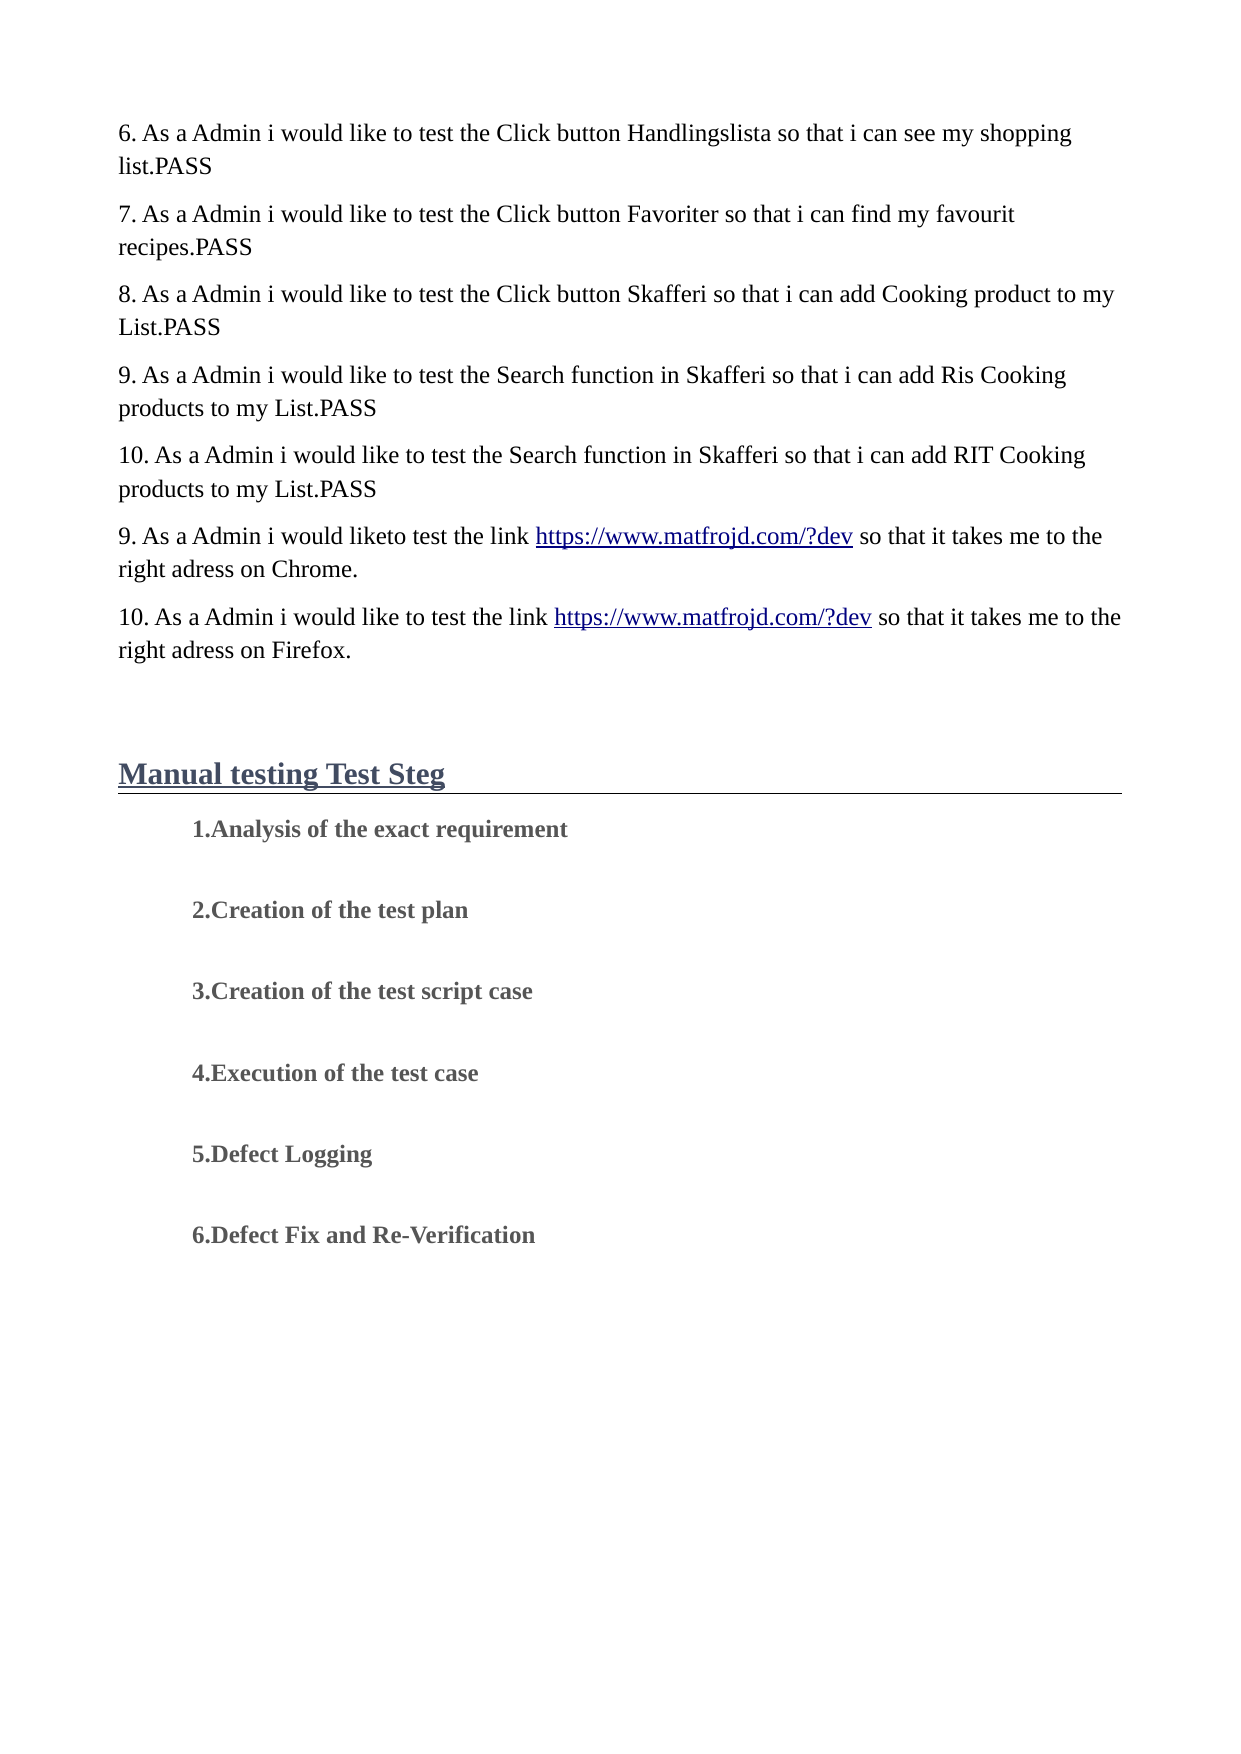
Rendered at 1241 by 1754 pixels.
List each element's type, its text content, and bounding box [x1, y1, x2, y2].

text 6. As a Admin i would like to test the Click button Handlingslista so that i can see my shopping list.PASS [118, 118, 1122, 180]
list Creation of the test script case [118, 963, 1122, 1005]
list Creation of the test plan [118, 882, 1122, 924]
subtitle Manual testing Test Steg [118, 755, 1122, 793]
text 7. As a Admin i would like to test the Click button Favoriter so that i can find my favourit recipes.PASS [118, 199, 1122, 261]
list Analysis of the exact requirement [118, 800, 1122, 843]
text 9. As a Admin i would like to test the Search function in Skafferi so that i can add Ris Cooking products to my List.PASS [118, 360, 1122, 422]
text 9. As a Admin i would liketo test the link https://www.matfrojd.com/?dev so that it takes me to the right adress on Chrome. [118, 521, 1122, 583]
text 8. As a Admin i would like to test the Click button Skafferi so that i can add Cooking product to my List.PASS [118, 279, 1122, 341]
text 10. As a Admin i would like to test the link https://www.matfrojd.com/?dev so that it takes me to the right adress on Firefox. [118, 602, 1122, 664]
list Execution of the test case [118, 1044, 1122, 1086]
text 10. As a Admin i would like to test the Search function in Skafferi so that i can add RIT Cooking products to my List.PASS [118, 441, 1122, 502]
list Defect Fix and Re-Verification [118, 1207, 1122, 1249]
list Defect Logging [118, 1125, 1122, 1168]
